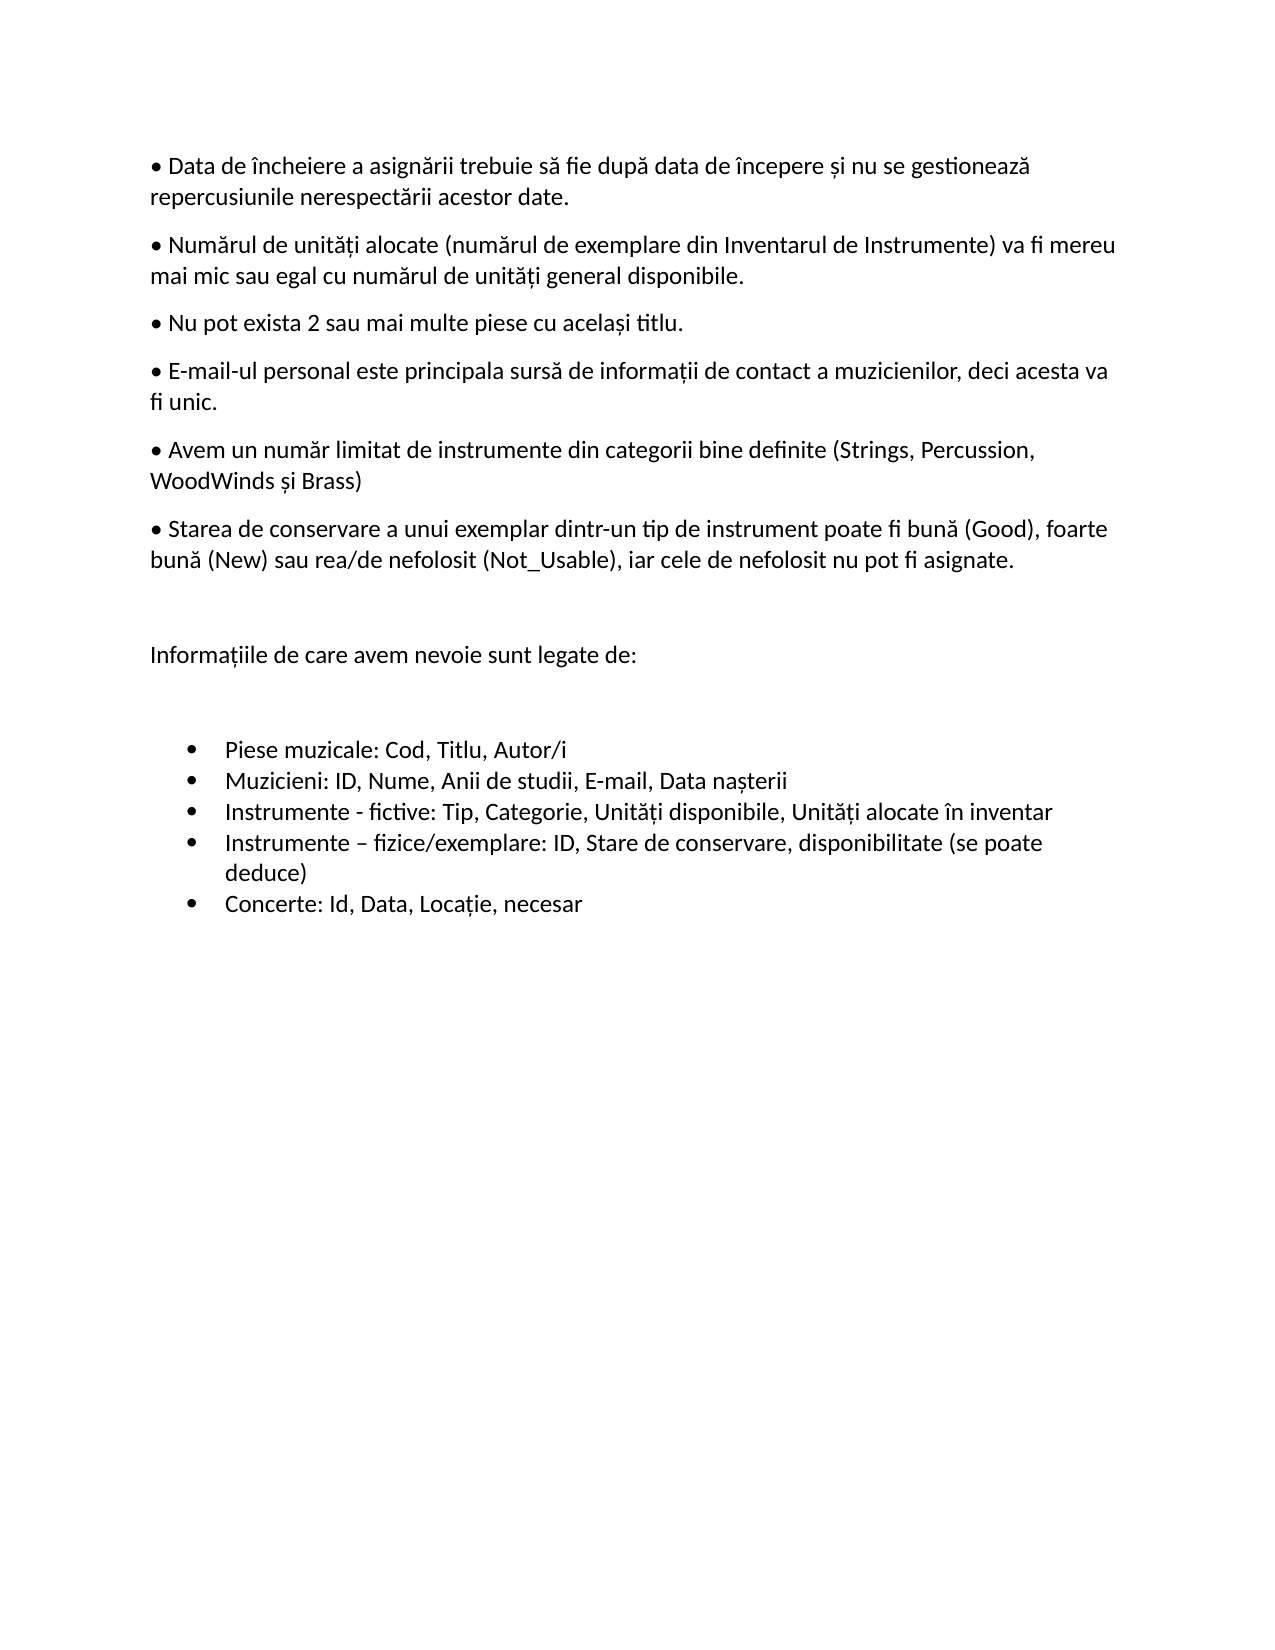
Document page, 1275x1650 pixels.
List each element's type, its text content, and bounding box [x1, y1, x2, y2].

text • E-mail-ul personal este principala sursă de informații de contact a muzicienilor, deci acesta va fi unic. [150, 355, 1125, 417]
text • Data de încheiere a asignării trebuie să fie după data de începere și nu se gestionează repercusiunile nerespectării acestor date. [150, 150, 1125, 212]
text Informațiile de care avem nevoie sunt legate de: [150, 639, 1125, 670]
text • Avem un număr limitat de instrumente din categorii bine definite (Strings, Percussion, WoodWinds și Brass) [150, 434, 1125, 496]
list Piese muzicale: Cod, Titlu, Autor/i [187, 734, 1125, 765]
list Concerte: Id, Data, Locație, necesar [187, 888, 1125, 919]
list Instrumente - fictive: Tip, Categorie, Unități disponibile, Unități alocate în inventar [187, 796, 1125, 827]
list Muzicieni: ID, Nume, Anii de studii, E-mail, Data nașterii [187, 765, 1125, 796]
text • Nu pot exista 2 sau mai multe piese cu același titlu. [150, 307, 1125, 338]
text • Numărul de unități alocate (numărul de exemplare din Inventarul de Instrumente) va fi mereu mai mic sau egal cu numărul de unități general disponibile. [150, 229, 1125, 290]
text • Starea de conservare a unui exemplar dintr-un tip de instrument poate fi bună (Good), foarte bună (New) sau rea/de nefolosit (Not_Usable), iar cele de nefolosit nu pot fi asignate. [150, 513, 1125, 574]
list Instrumente – fizice/exemplare: ID, Stare de conservare, disponibilitate (se poate deduce) [187, 827, 1125, 888]
